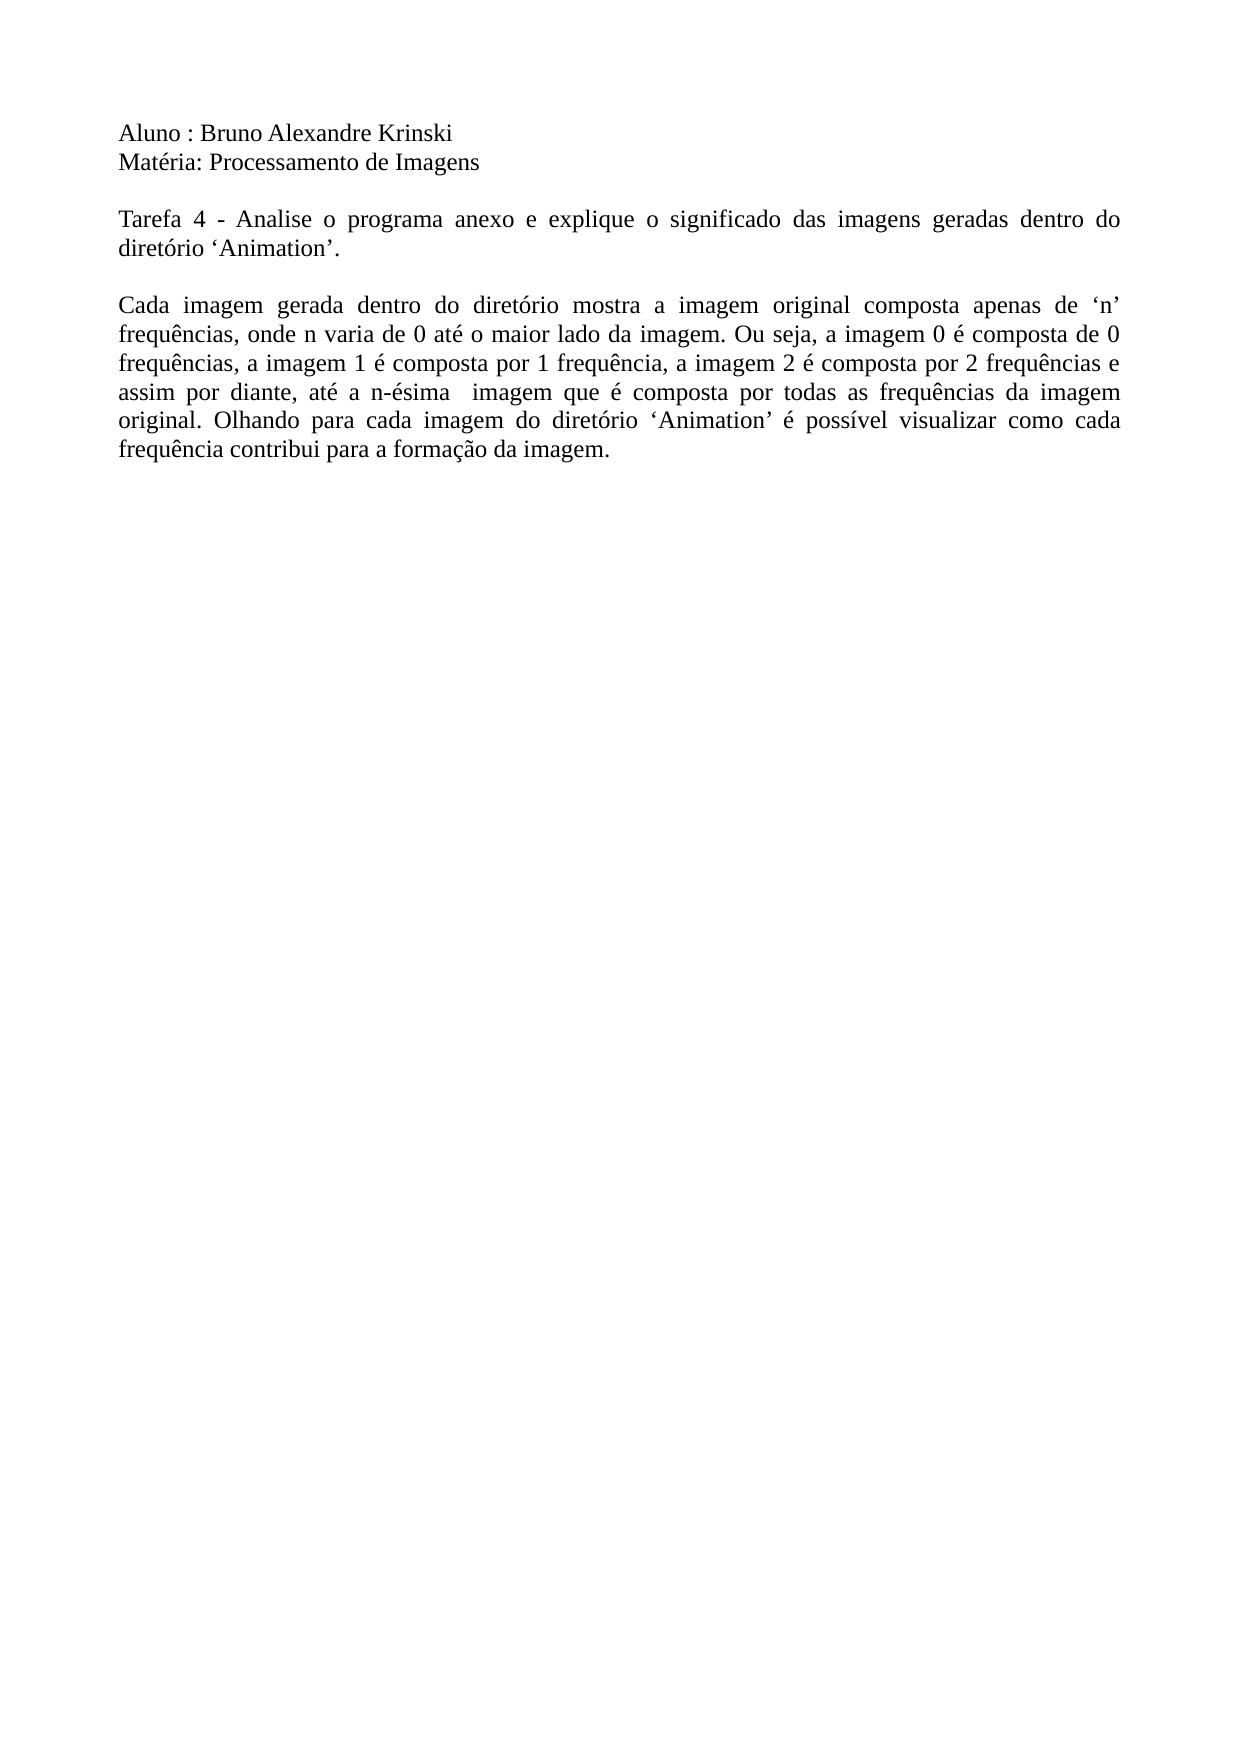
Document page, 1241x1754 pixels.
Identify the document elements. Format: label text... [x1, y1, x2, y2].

text Tarefa 4 - Analise o programa anexo e explique o significado das imagens geradas dentro do diretório ‘Animation’. [118, 204, 1122, 262]
text Aluno : Bruno Alexandre Krinski [118, 118, 1122, 147]
text Matéria: Processamento de Imagens [118, 147, 1122, 176]
text Cada imagem gerada dentro do diretório mostra a imagem original composta apenas de ‘n’ frequências, onde n varia de 0 até o maior lado da imagem. Ou seja, a imagem 0 é composta de 0 frequências, a imagem 1 é composta por 1 frequência, a imagem 2 é composta por 2 frequências e assim por diante, até a n-ésima imagem que é composta por todas as frequências da imagem original. Olhando para cada imagem do diretório ‘Animation’ é possível visualizar como cada frequência contribui para a formação da imagem. [118, 291, 1122, 463]
